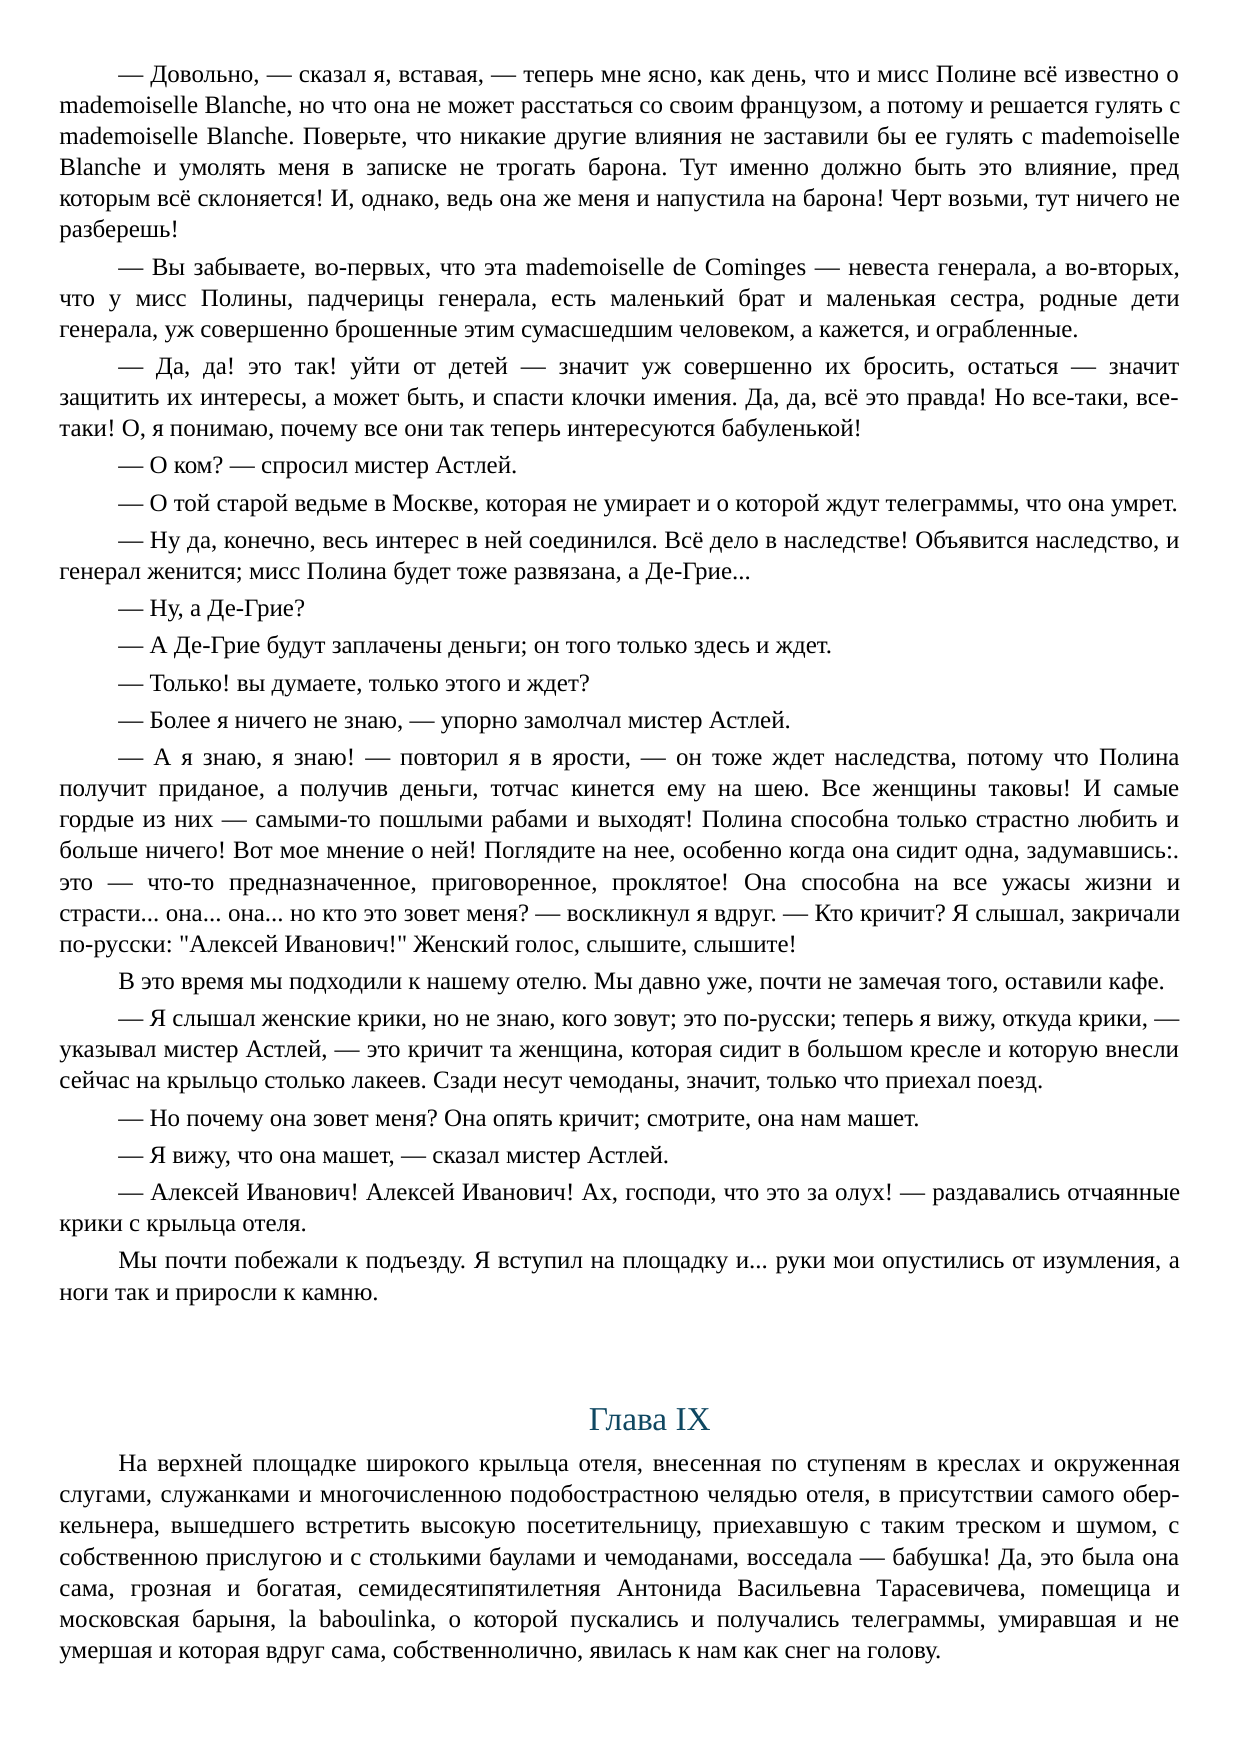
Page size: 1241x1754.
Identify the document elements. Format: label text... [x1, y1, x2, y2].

text — Вы забываете, во-первых, что эта mademoiselle de Cominges — невеста генерала, а во-вторых, что у мисс Полины, падчерицы генерала, есть маленький брат и маленькая сестра, родные дети генерала, уж совершенно брошенные этим сумасшедшим человеком, а кажется, и ограбленные. [59, 252, 1181, 342]
text — Ну, а Де-Грие? [59, 593, 1181, 622]
text — Я слышал женские крики, но не знаю, кого зовут; это по-русски; теперь я вижу, откуда крики, — указывал мистер Астлей, — это кричит та женщина, которая сидит в большом кресле и которую внесли сейчас на крыльцо столько лакеев. Сзади несут чемоданы, значит, только что приехал поезд. [59, 1003, 1181, 1094]
text — Да, да! это так! уйти от детей — значит уж совершенно их бросить, остаться — значит защитить их интересы, а может быть, и спасти клочки имения. Да, да, всё это правда! Но все-таки, все-таки! О, я понимаю, почему все они так теперь интересуются бабуленькой! [59, 351, 1181, 442]
text — Я вижу, что она машет, — сказал мистер Астлей. [59, 1140, 1181, 1169]
text — Но почему она зовет меня? Она опять кричит; смотрите, она нам машет. [59, 1103, 1181, 1131]
text — О ком? — спросил мистер Астлей. [59, 450, 1181, 479]
text — Только! вы думаете, только этого и ждет? [59, 668, 1181, 697]
text — А я знаю, я знаю! — повторил я в ярости, — он тоже ждет наследства, потому что Полина получит приданое, а получив деньги, тотчас кинется ему на шею. Все женщины таковы! И самые гордые из них — самыми-то пошлыми рабами и выходят! Полина способна только страстно любить и больше ничего! Вот мое мнение о ней! Поглядите на нее, особенно когда она сидит одна, задумавшись:. это — что-то предназначенное, приговоренное, проклятое! Она способна на все ужасы жизни и страсти... она... она... но кто это зовет меня? — воскликнул я вдруг. — Кто кричит? Я слышал, закричали по-русски: "Алексей Иванович!" Женский голос, слышите, слышите! [59, 742, 1181, 957]
text — Ну да, конечно, весь интерес в ней соединился. Всё дело в наследстве! Объявится наследство, и генерал женится; мисс Полина будет тоже развязана, а Де-Грие... [59, 525, 1181, 585]
text Мы почти побежали к подъезду. Я вступил на площадку и... руки мои опустились от изумления, а ноги так и приросли к камню. [59, 1246, 1181, 1305]
text В это время мы подходили к нашему отелю. Мы давно уже, почти не замечая того, оставили кафе. [59, 966, 1181, 995]
text — А Де-Грие будут заплачены деньги; он того только здесь и ждет. [59, 631, 1181, 659]
subtitle Глава IX [59, 1399, 1181, 1437]
text — Алексей Иванович! Алексей Иванович! Ах, господи, что это за олух! — раздавались отчаянные крики с крыльца отеля. [59, 1177, 1181, 1237]
text На верхней площадке широкого крыльца отеля, внесенная по ступеням в креслах и окруженная слугами, служанками и многочисленною подобострастною челядью отеля, в присутствии самого обер-кельнера, вышедшего встретить высокую посетительницу, приехавшую с таким треском и шумом, с собственною прислугою и с столькими баулами и чемоданами, восседала — бабушка! Да, это была она сама, грозная и богатая, семидесятипятилетняя Антонида Васильевна Тарасевичева, помещица и московская барыня, la baboulinka, о которой пускались и получались телеграммы, умиравшая и не умершая и которая вдруг сама, собственнолично, явилась к нам как снег на голову. [59, 1448, 1181, 1663]
text — Более я ничего не знаю, — упорно замолчал мистер Астлей. [59, 705, 1181, 734]
text — О той старой ведьме в Москве, которая не умирает и о которой ждут телеграммы, что она умрет. [59, 488, 1181, 516]
text — Довольно, — сказал я, вставая, — теперь мне ясно, как день, что и мисс Полине всё известно о mademoiselle Blanche, но что она не может расстаться со своим французом, а потому и решается гулять с mademoiselle Blanche. Поверьте, что никакие другие влияния не заставили бы ее гулять с mademoiselle Blanche и умолять меня в записке не трогать барона. Тут именно должно быть это влияние, пред которым всё склоняется! И, однако, ведь она же меня и напустила на барона! Черт возьми, тут ничего не разберешь! [59, 59, 1181, 243]
